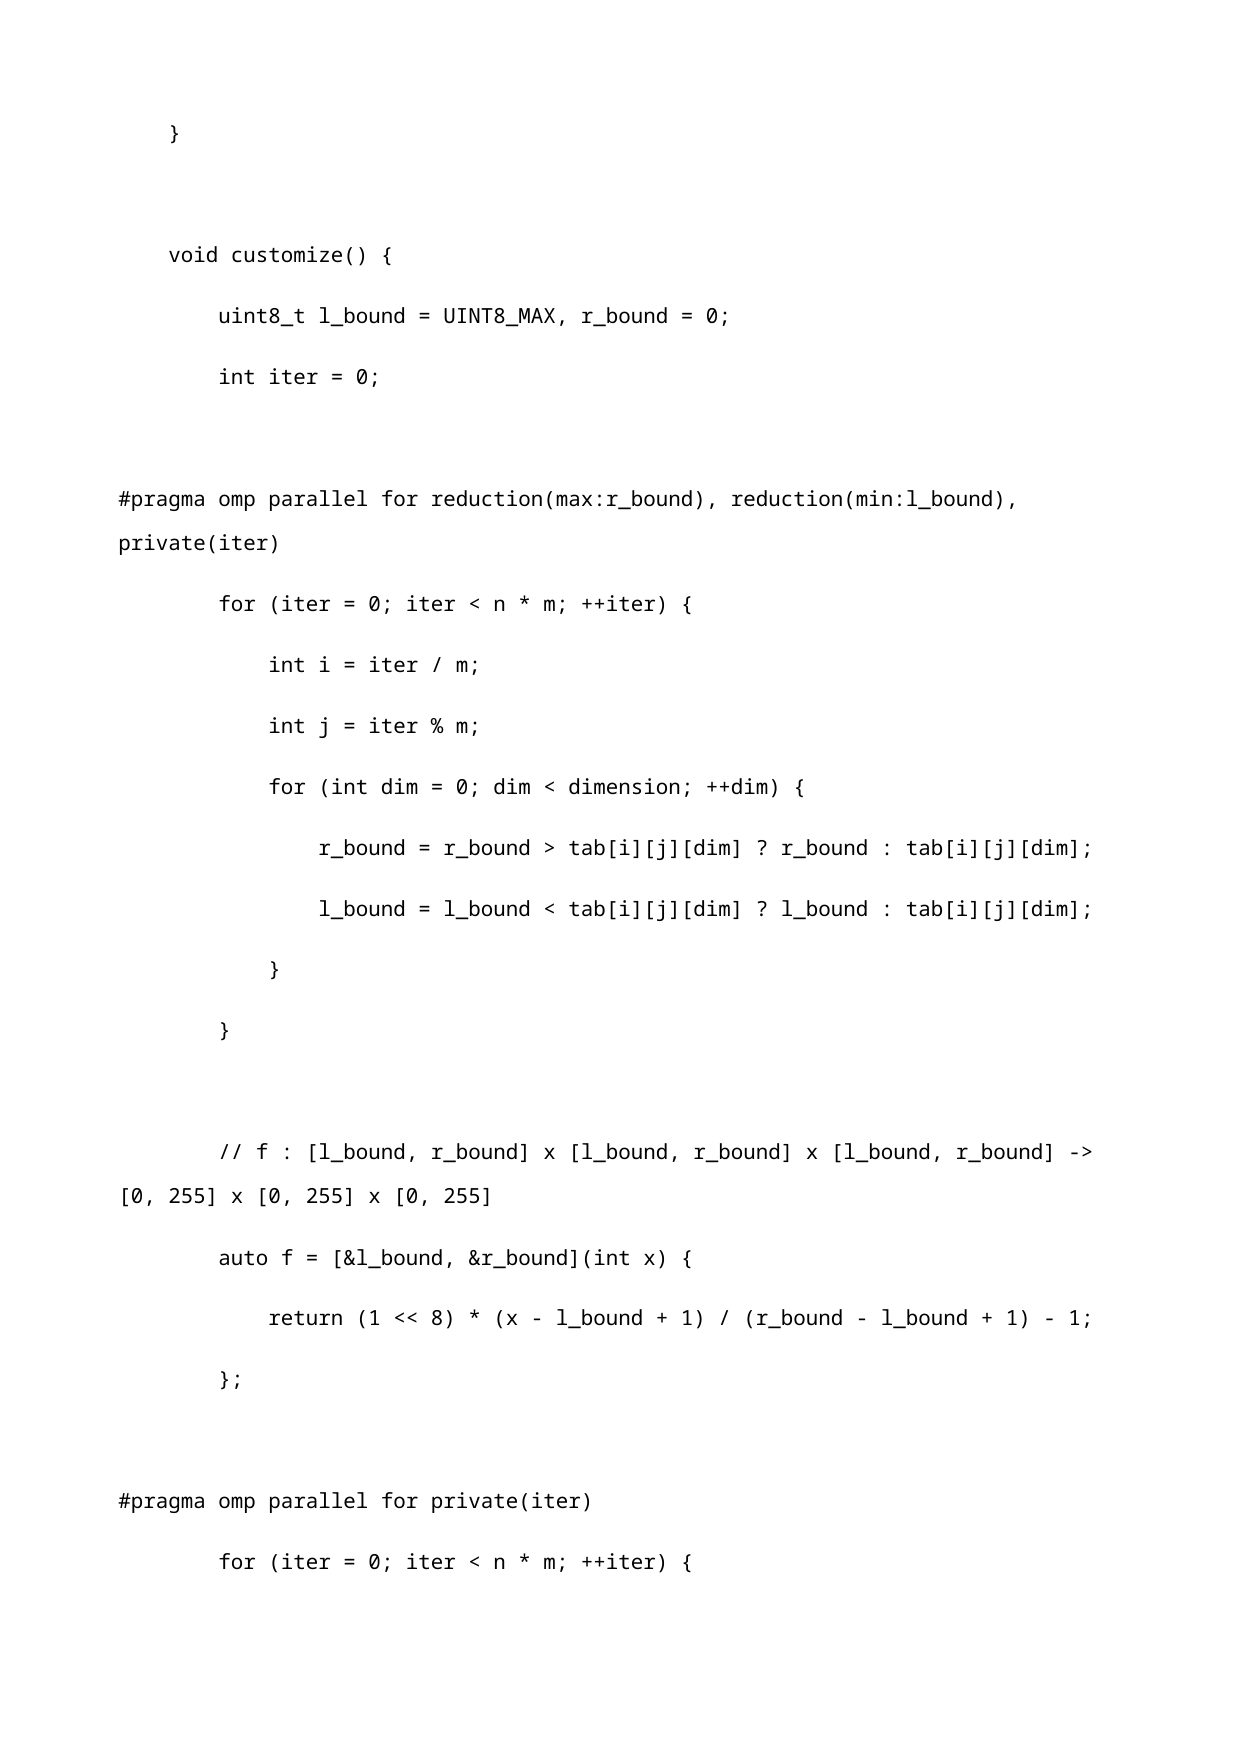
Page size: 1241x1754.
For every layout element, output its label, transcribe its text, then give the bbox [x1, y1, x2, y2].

text l_bound = l_bound < tab[i][j][dim] ? l_bound : tab[i][j][dim]; [118, 894, 1122, 922]
text } [118, 954, 1122, 983]
text auto f = [&l_bound, &r_bound](int x) { [118, 1243, 1122, 1271]
text void customize() { [118, 240, 1122, 268]
text int iter = 0; [118, 362, 1122, 390]
text }; [118, 1364, 1122, 1393]
text } [118, 118, 1122, 147]
text int i = iter / m; [118, 650, 1122, 678]
text r_bound = r_bound > tab[i][j][dim] ? r_bound : tab[i][j][dim]; [118, 833, 1122, 861]
text int j = iter % m; [118, 711, 1122, 739]
text } [118, 1016, 1122, 1044]
text uint8_t l_bound = UINT8_MAX, r_bound = 0; [118, 301, 1122, 329]
text // f : [l_bound, r_bound] x [l_bound, r_bound] x [l_bound, r_bound] -> [0, 255] x [0, 255] x [0, 255] [118, 1137, 1122, 1210]
text #pragma omp parallel for private(iter) [118, 1486, 1122, 1515]
text return (1 << 8) * (x - l_bound + 1) / (r_bound - l_bound + 1) - 1; [118, 1303, 1122, 1332]
text #pragma omp parallel for reduction(max:r_bound), reduction(min:l_bound), private(iter) [118, 484, 1122, 556]
text for (int dim = 0; dim < dimension; ++dim) { [118, 772, 1122, 800]
text for (iter = 0; iter < n * m; ++iter) { [118, 1547, 1122, 1576]
text for (iter = 0; iter < n * m; ++iter) { [118, 589, 1122, 617]
